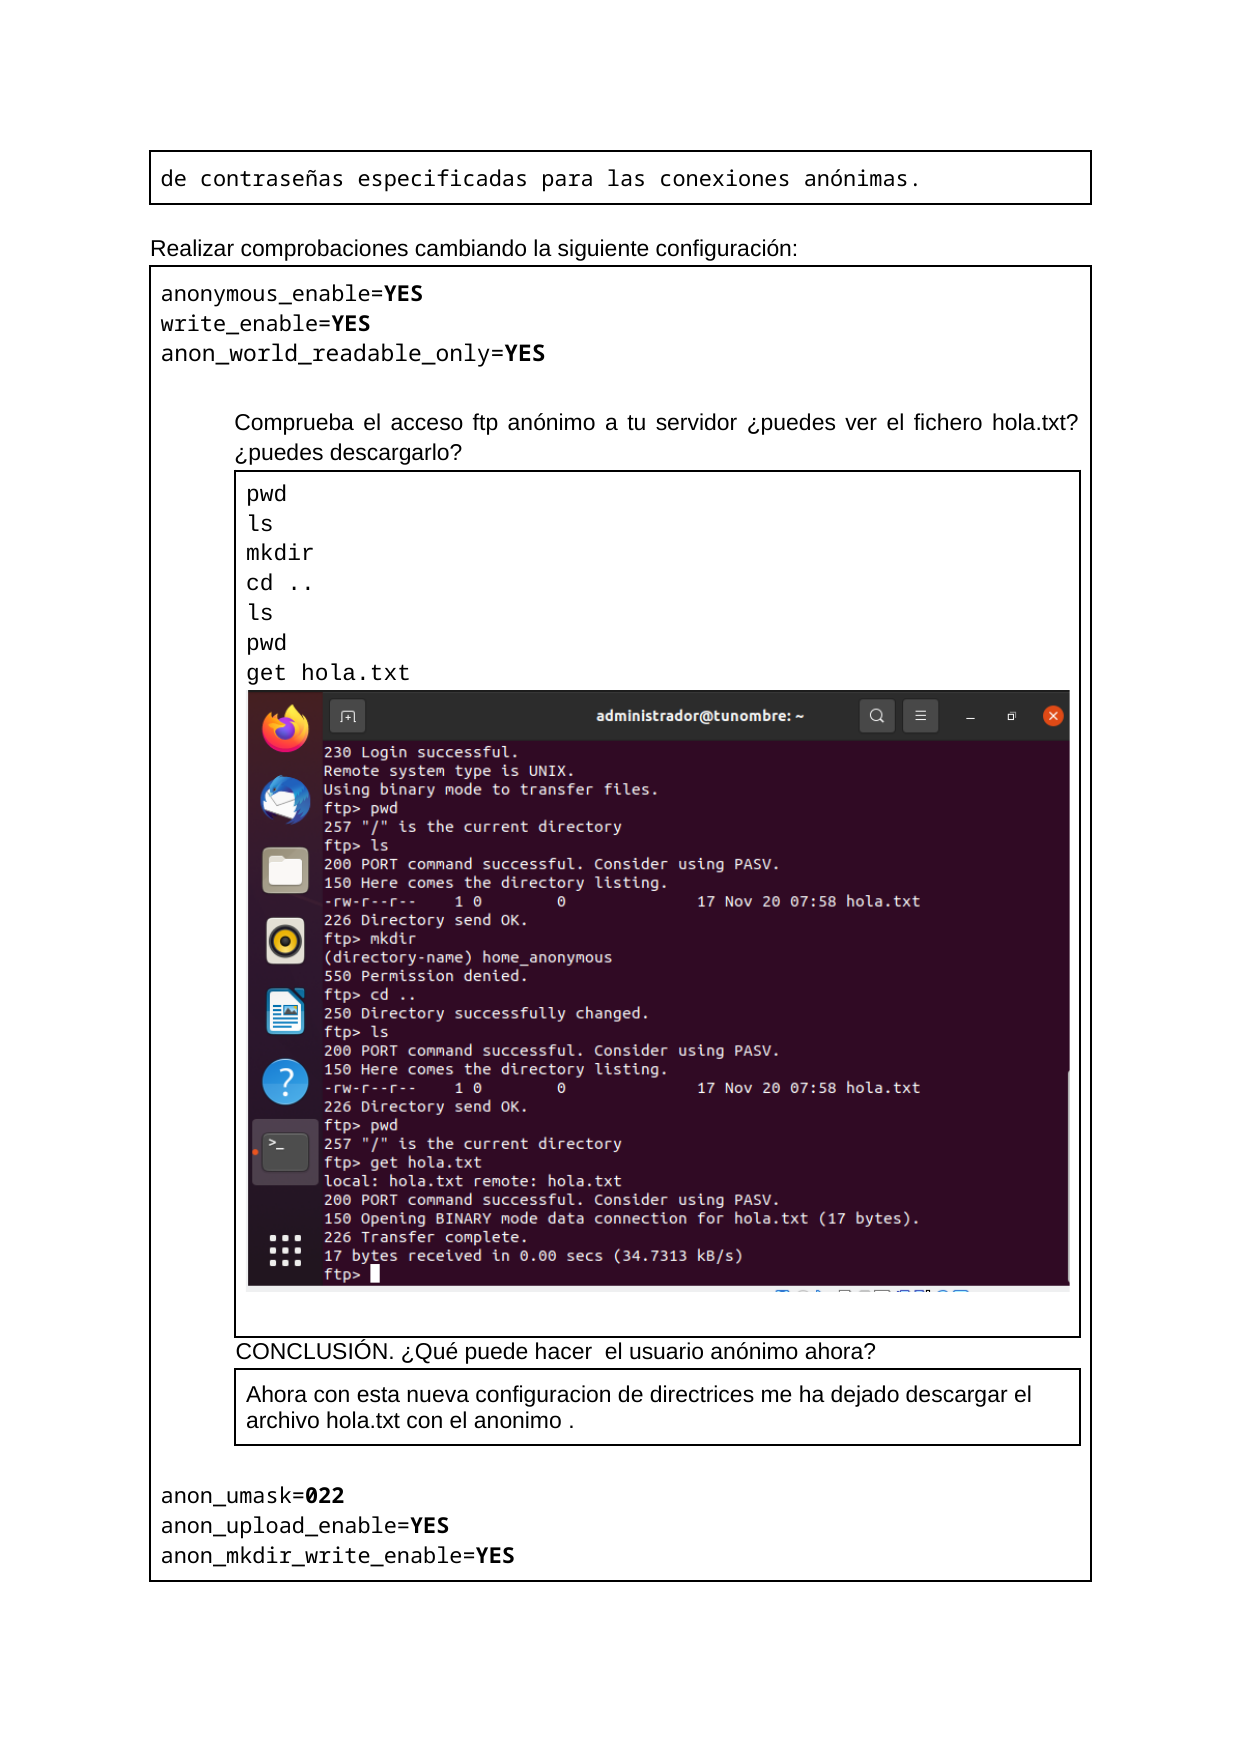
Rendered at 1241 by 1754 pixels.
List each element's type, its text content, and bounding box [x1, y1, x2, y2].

table_header pwd ls mkdir cd .. ls pwd get hola.txt [236, 472, 1079, 1336]
table_header anonymous_enable=YES write_enable=YES anon_world_readable_only=YES Comprueba el acceso ftp anónimo a tu servidor ¿puedes ver el fichero hola.txt?¿puedes descargarlo? CONCLUSIÓN. ¿Qué puede hacer el usuario anónimo ahora? anon_umask=022 anon_upload_enable=YES anon_mkdir_write_enable=YES [151, 267, 1090, 1580]
table_header Ahora con esta nueva configuracion de directrices me ha dejado descargar el archivo hola.txt con el anonimo . [236, 1370, 1079, 1444]
text Realizar comprobaciones cambiando la siguiente configuración: [150, 235, 1090, 261]
table_header de contraseñas especificadas para las conexiones anónimas. [151, 152, 1090, 203]
picture [245, 690, 1070, 1292]
